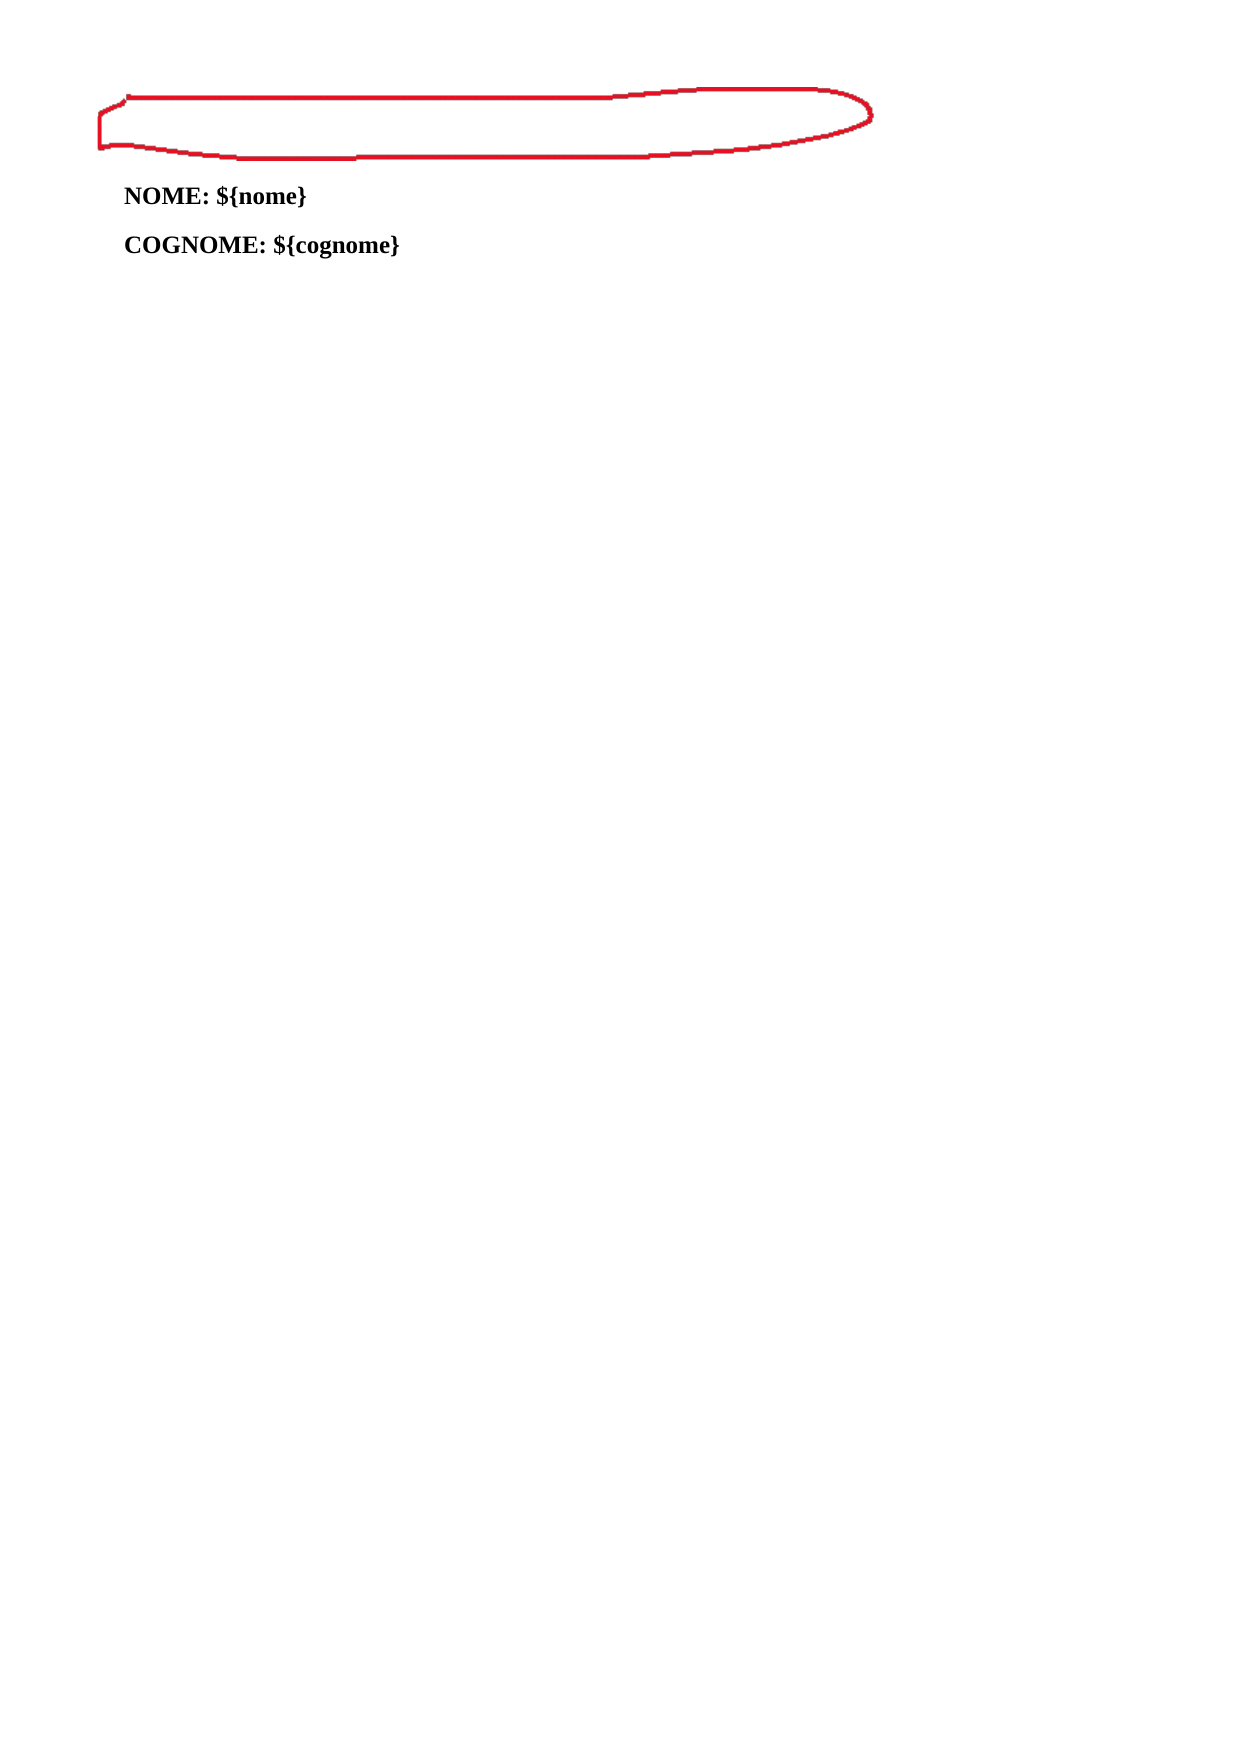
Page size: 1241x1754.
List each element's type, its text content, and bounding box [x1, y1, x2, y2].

table_header NOME: ${nome} COGNOME: ${cognome} [118, 176, 1026, 377]
